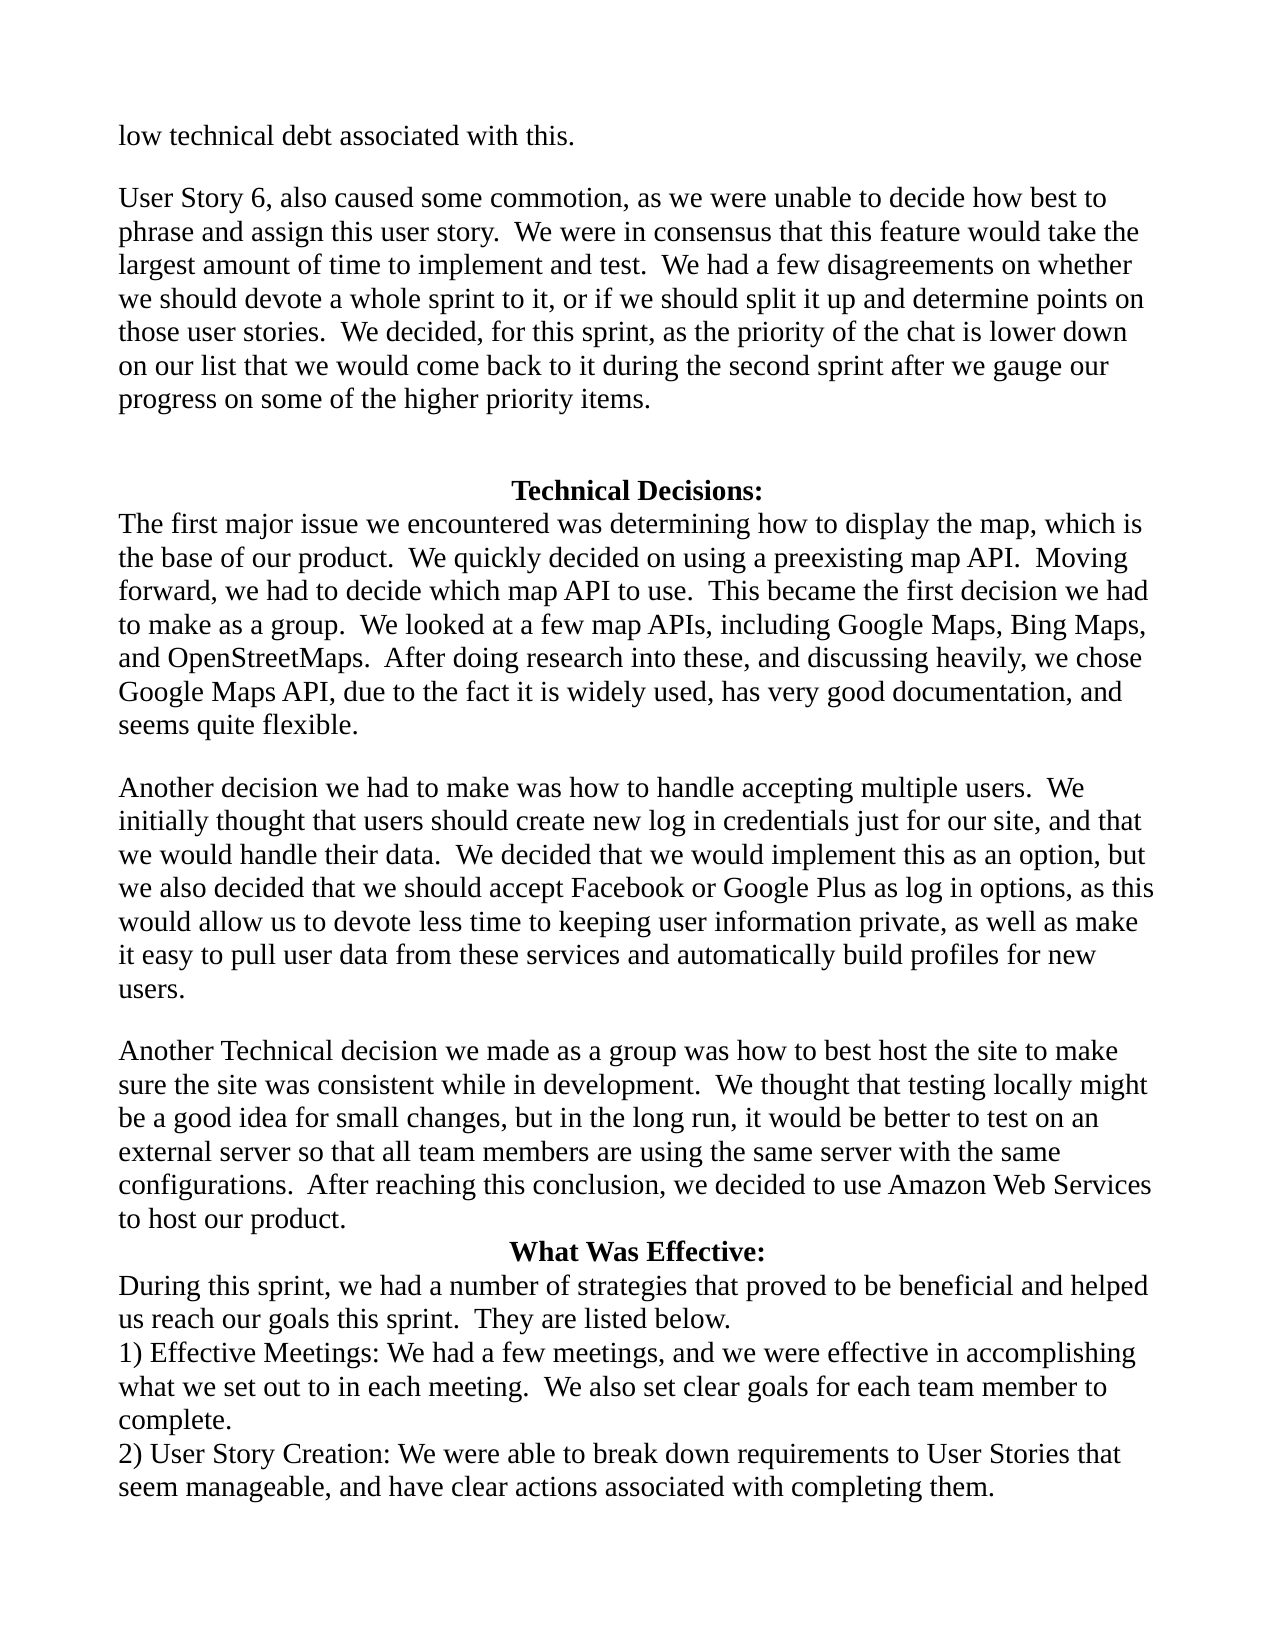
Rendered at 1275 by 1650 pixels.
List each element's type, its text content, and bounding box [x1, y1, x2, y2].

text 2) User Story Creation: We were able to break down requirements to User Stories that seem manageable, and have clear actions associated with completing them. [118, 1436, 1157, 1503]
text During this sprint, we had a number of strategies that proved to be beneficial and helped us reach our goals this sprint. They are listed below. [118, 1268, 1157, 1335]
text Another Technical decision we made as a group was how to best host the site to make sure the site was consistent while in development. We thought that testing locally might be a good idea for small changes, but in the long run, it would be better to test on an external server so that all team members are using the same server with the same configurations. After reaching this conclusion, we decided to use Amazon Web Services to host our product. [118, 1033, 1157, 1234]
text What Was Effective: [118, 1234, 1157, 1268]
text The first major issue we encountered was determining how to display the map, which is the base of our product. We quickly decided on using a preexisting map API. Moving forward, we had to decide which map API to use. This became the first decision we had to make as a group. We looked at a few map APIs, including Google Maps, Bing Maps, and OpenStreetMaps. After doing research into these, and discussing heavily, we chose Google Maps API, due to the fact it is widely used, has very good documentation, and seems quite flexible. [118, 506, 1157, 741]
text low technical debt associated with this. [118, 118, 1157, 152]
text Technical Decisions: [118, 473, 1157, 506]
text Another decision we had to make was how to handle accepting multiple users. We initially thought that users should create new log in credentials just for our site, and that we would handle their data. We decided that we would implement this as an option, but we also decided that we should accept Facebook or Google Plus as log in options, as this would allow us to devote less time to keeping user information private, as well as make it easy to pull user data from these services and automatically build profiles for new users. [118, 770, 1157, 1004]
text User Story 6, also caused some commotion, as we were unable to decide how best to phrase and assign this user story. We were in consensus that this feature would take the largest amount of time to implement and test. We had a few disagreements on whether we should devote a whole sprint to it, or if we should split it up and determine points on those user stories. We decided, for this sprint, as the priority of the chat is lower down on our list that we would come back to it during the second sprint after we gauge our progress on some of the higher priority items. [118, 180, 1157, 415]
text 1) Effective Meetings: We had a few meetings, and we were effective in accomplishing what we set out to in each meeting. We also set clear goals for each team member to complete. [118, 1335, 1157, 1436]
